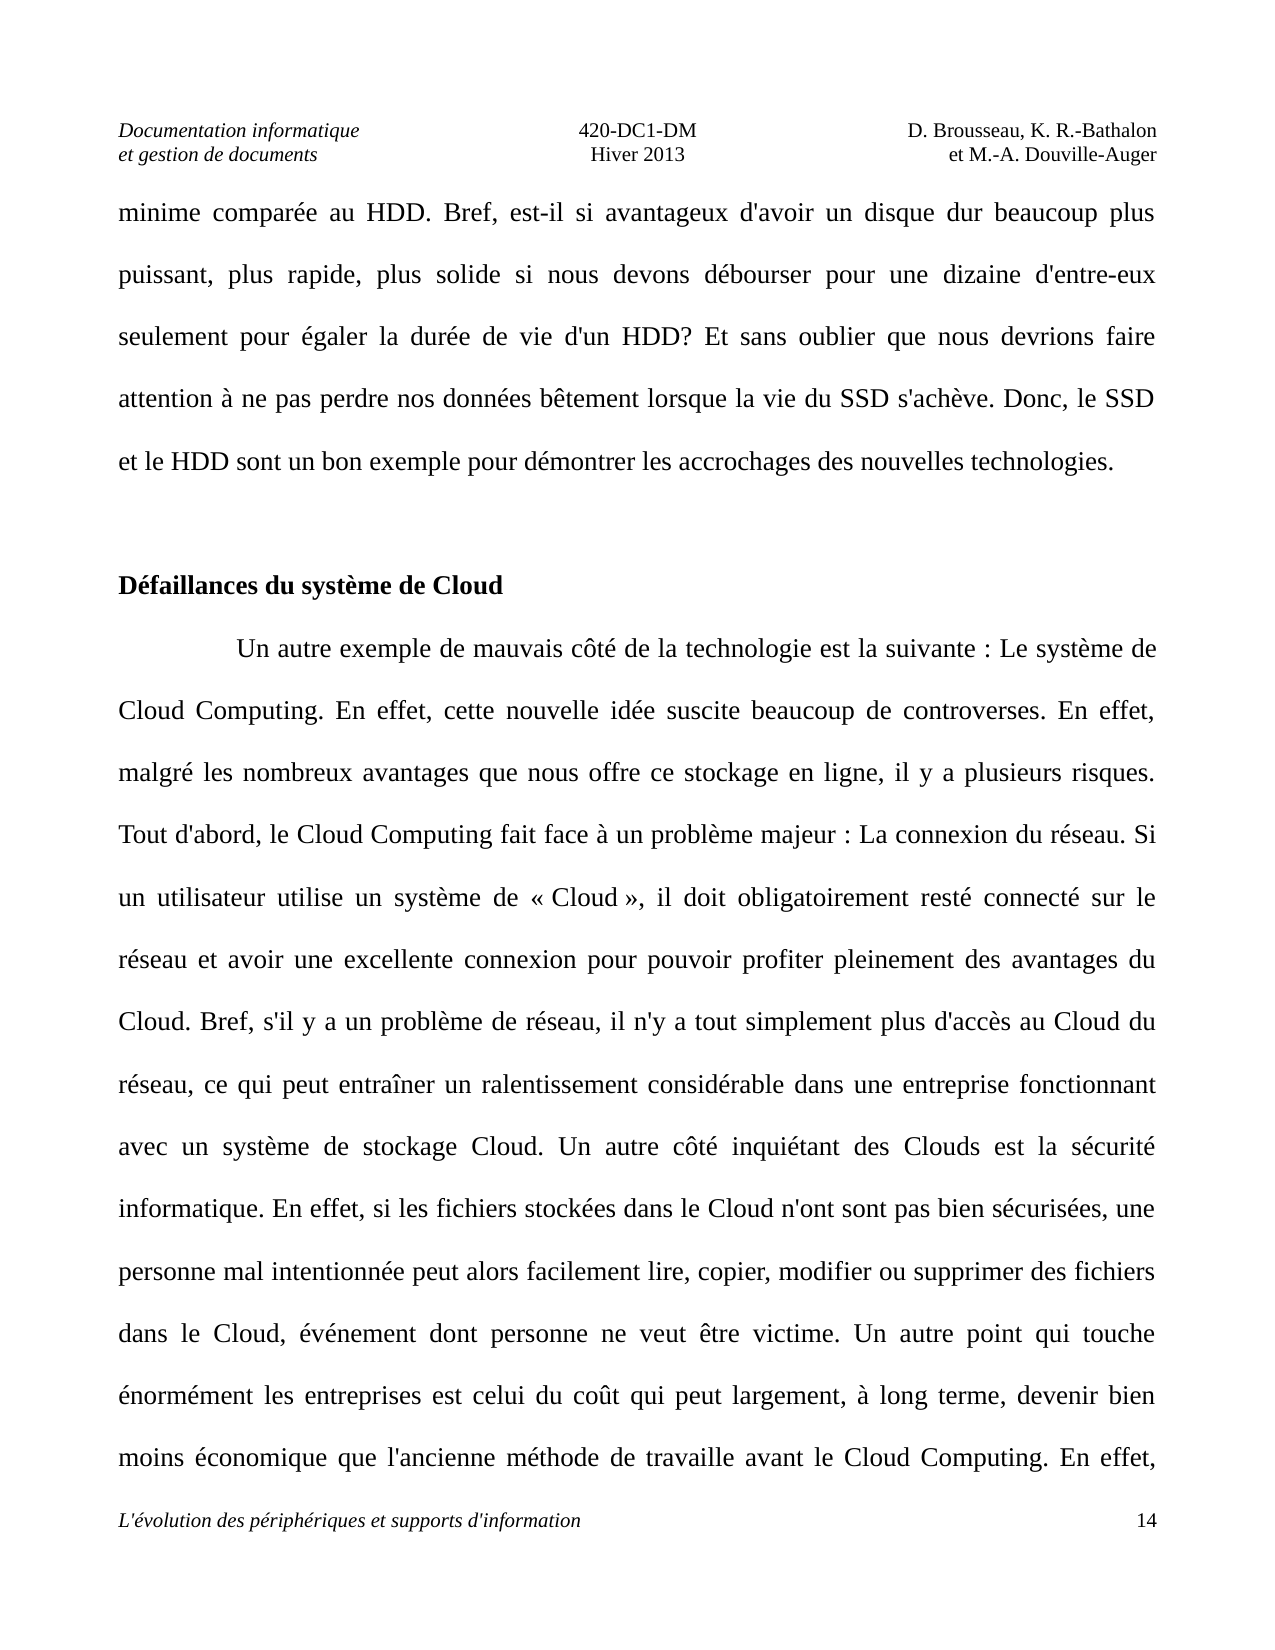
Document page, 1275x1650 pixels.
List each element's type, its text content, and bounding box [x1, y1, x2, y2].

text Un autre exemple de mauvais côté de la technologie est la suivante : Le système de Cloud Computing. En effet, cette nouvelle idée suscite beaucoup de controverses. En effet, malgré les nombreux avantages que nous offre ce stockage en ligne, il y a plusieurs risques. Tout d'abord, le Cloud Computing fait face à un problème majeur : La connexion du réseau. Si un utilisateur utilise un système de « Cloud », il doit obligatoirement resté connecté sur le réseau et avoir une excellente connexion pour pouvoir profiter pleinement des avantages du Cloud. Bref, s'il y a un problème de réseau, il n'y a tout simplement plus d'accès au Cloud du réseau, ce qui peut entraîner un ralentissement considérable dans une entreprise fonctionnant avec un système de stockage Cloud. Un autre côté inquiétant des Clouds est la sécurité informatique. En effet, si les fichiers stockées dans le Cloud n'ont sont pas bien sécurisées, une personne mal intentionnée peut alors facilement lire, copier, modifier ou supprimer des fichiers dans le Cloud, événement dont personne ne veut être victime. Un autre point qui touche énormément les entreprises est celui du coût qui peut largement, à long terme, devenir bien moins économique que l'ancienne méthode de travaille avant le Cloud Computing. En effet, [118, 632, 1157, 1473]
text Défaillances du système de Cloud [118, 569, 1157, 601]
text minime comparée au HDD. Bref, est-il si avantageux d'avoir un disque dur beaucoup plus puissant, plus rapide, plus solide si nous devons débourser pour une dizaine d'entre-eux seulement pour égaler la durée de vie d'un HDD? Et sans oublier que nous devrions faire attention à ne pas perdre nos données bêtement lorsque la vie du SSD s'achève. Donc, le SSD et le HDD sont un bon exemple pour démontrer les accrochages des nouvelles technologies. [118, 196, 1157, 476]
